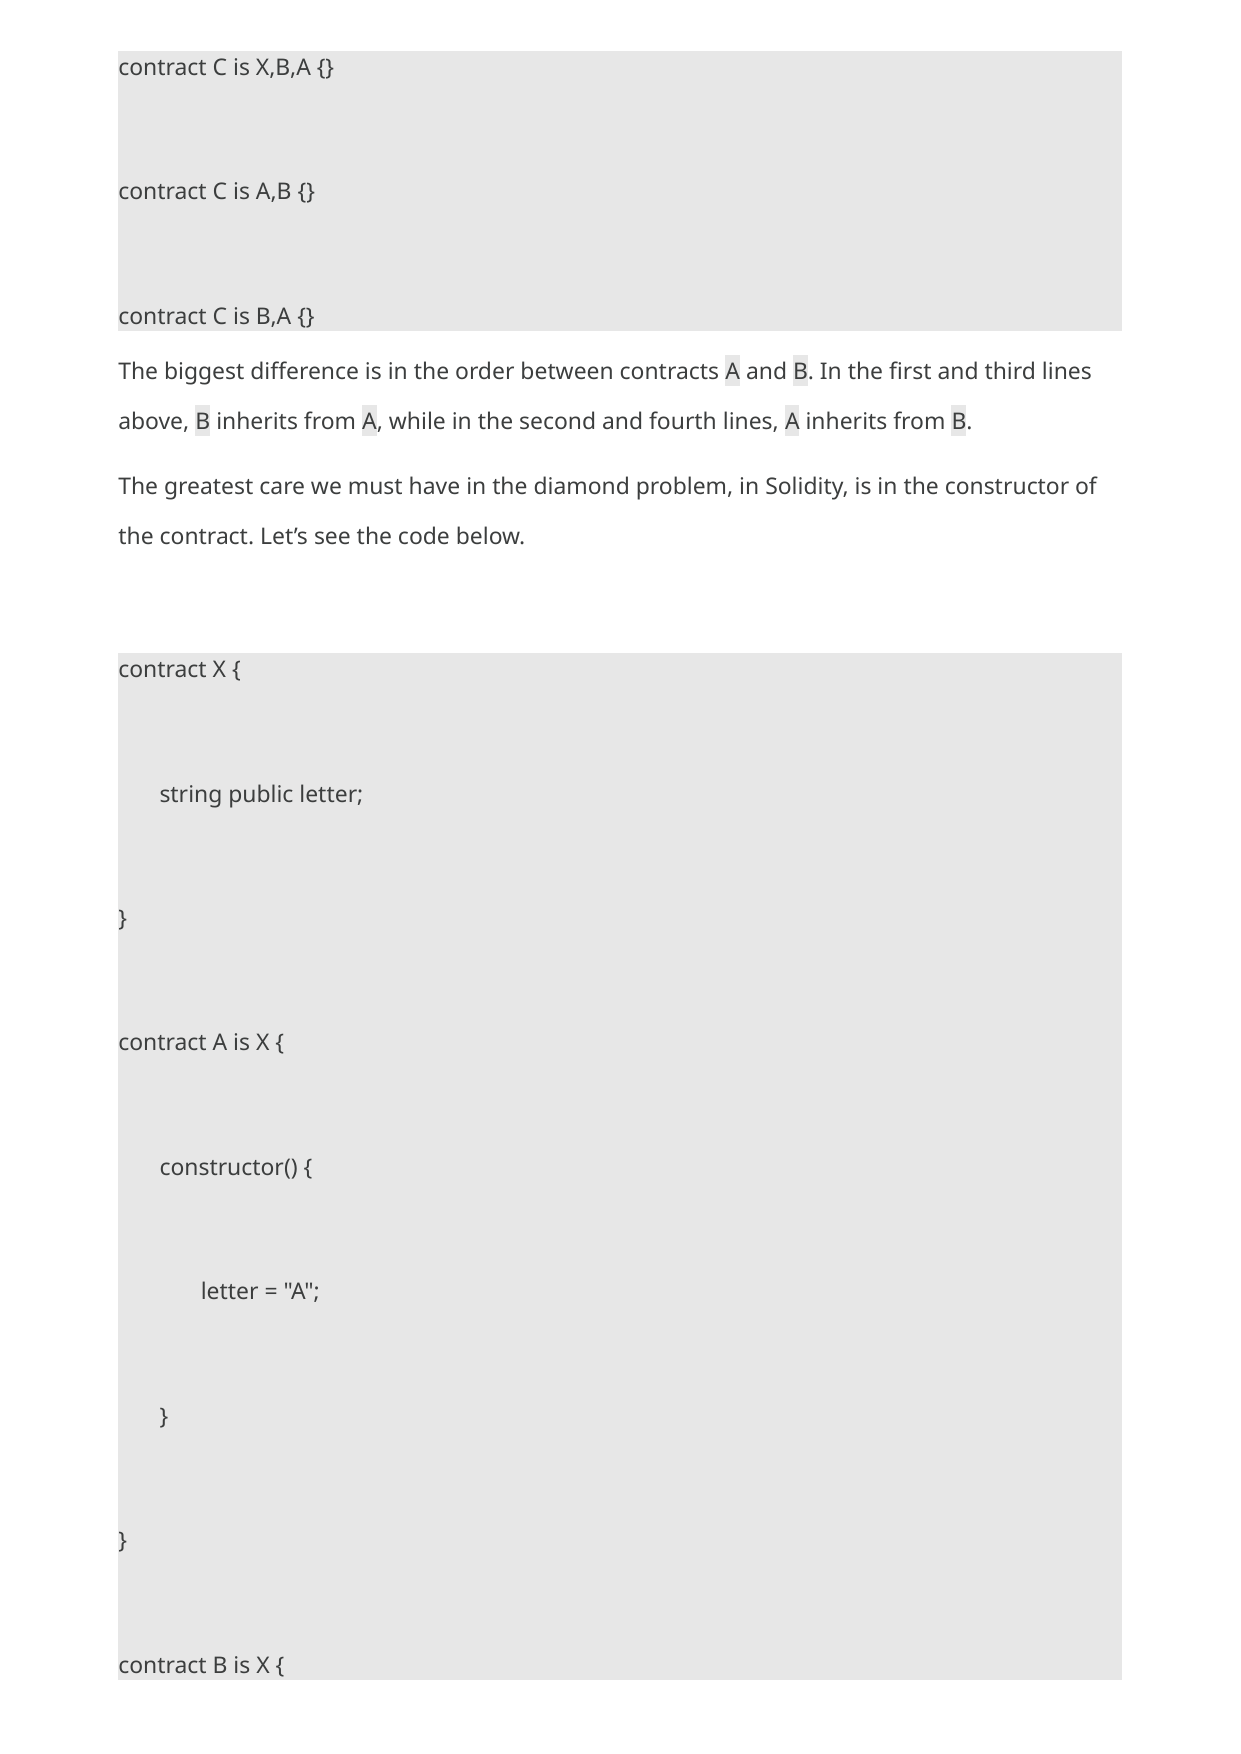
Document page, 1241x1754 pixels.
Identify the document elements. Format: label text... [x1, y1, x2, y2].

text } [118, 1400, 1122, 1431]
text contract C is A,B {} [118, 175, 1122, 206]
text contract C is B,A {} [118, 299, 1122, 331]
text letter = "A"; [118, 1275, 1122, 1307]
text constructor() { [118, 1151, 1122, 1182]
text string public letter; [118, 777, 1122, 809]
text contract X { [118, 653, 1122, 684]
text The biggest difference is in the order between contracts A and B. In the first and third lines above, B inherits from A, while in the second and fourth lines, A inherits from B. [118, 336, 1122, 436]
text } [118, 902, 1122, 933]
text contract B is X { [118, 1648, 1122, 1680]
text contract C is X,B,A {} [118, 51, 1122, 82]
text The greatest care we must have in the diamond problem, in Solidity, is in the constructor of the contract. Let’s see the code below. [118, 451, 1122, 551]
text } [118, 1524, 1122, 1555]
text contract A is X { [118, 1026, 1122, 1058]
